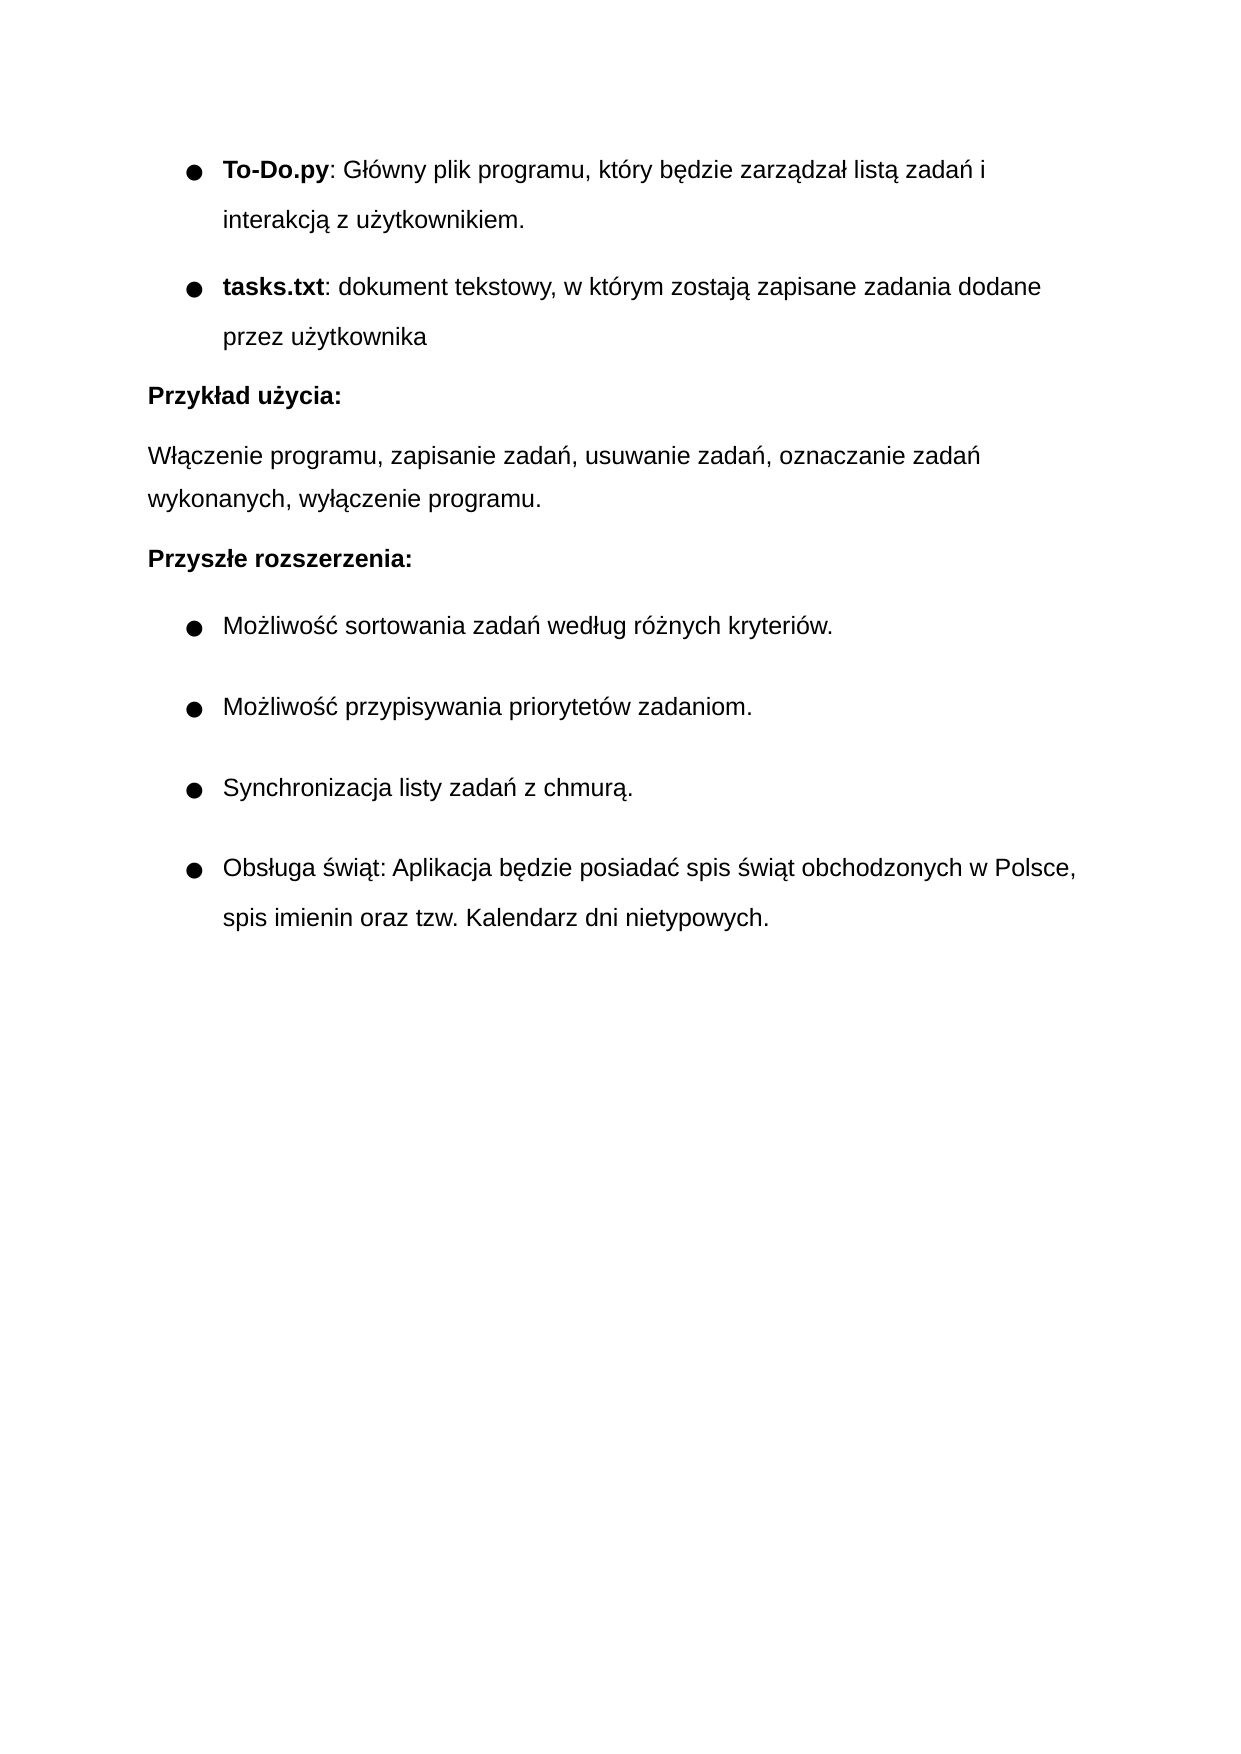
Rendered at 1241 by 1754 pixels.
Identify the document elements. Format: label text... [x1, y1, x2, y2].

list Obsługa świąt: Aplikacja będzie posiadać spis świąt obchodzonych w Polsce, spis imienin oraz tzw. Kalendarz dni nietypowych. [185, 846, 1093, 932]
list Możliwość przypisywania priorytetów zadaniom. [185, 684, 1093, 727]
text Włączenie programu, zapisanie zadań, usuwanie zadań, oznaczanie zadań wykonanych, wyłączenie programu. [148, 441, 1093, 513]
list tasks.txt: dokument tekstowy, w którym zostają zapisane zadania dodane przez użytkownika [185, 264, 1093, 350]
list To-Do.py: Główny plik programu, który będzie zarządzał listą zadań i interakcją z użytkownikiem. [185, 148, 1093, 233]
text Przykład użycia: [148, 381, 1093, 410]
list Możliwość sortowania zadań według różnych kryteriów. [185, 604, 1093, 647]
text Przyszłe rozszerzenia: [148, 544, 1093, 573]
list Synchronizacja listy zadań z chmurą. [185, 765, 1093, 808]
